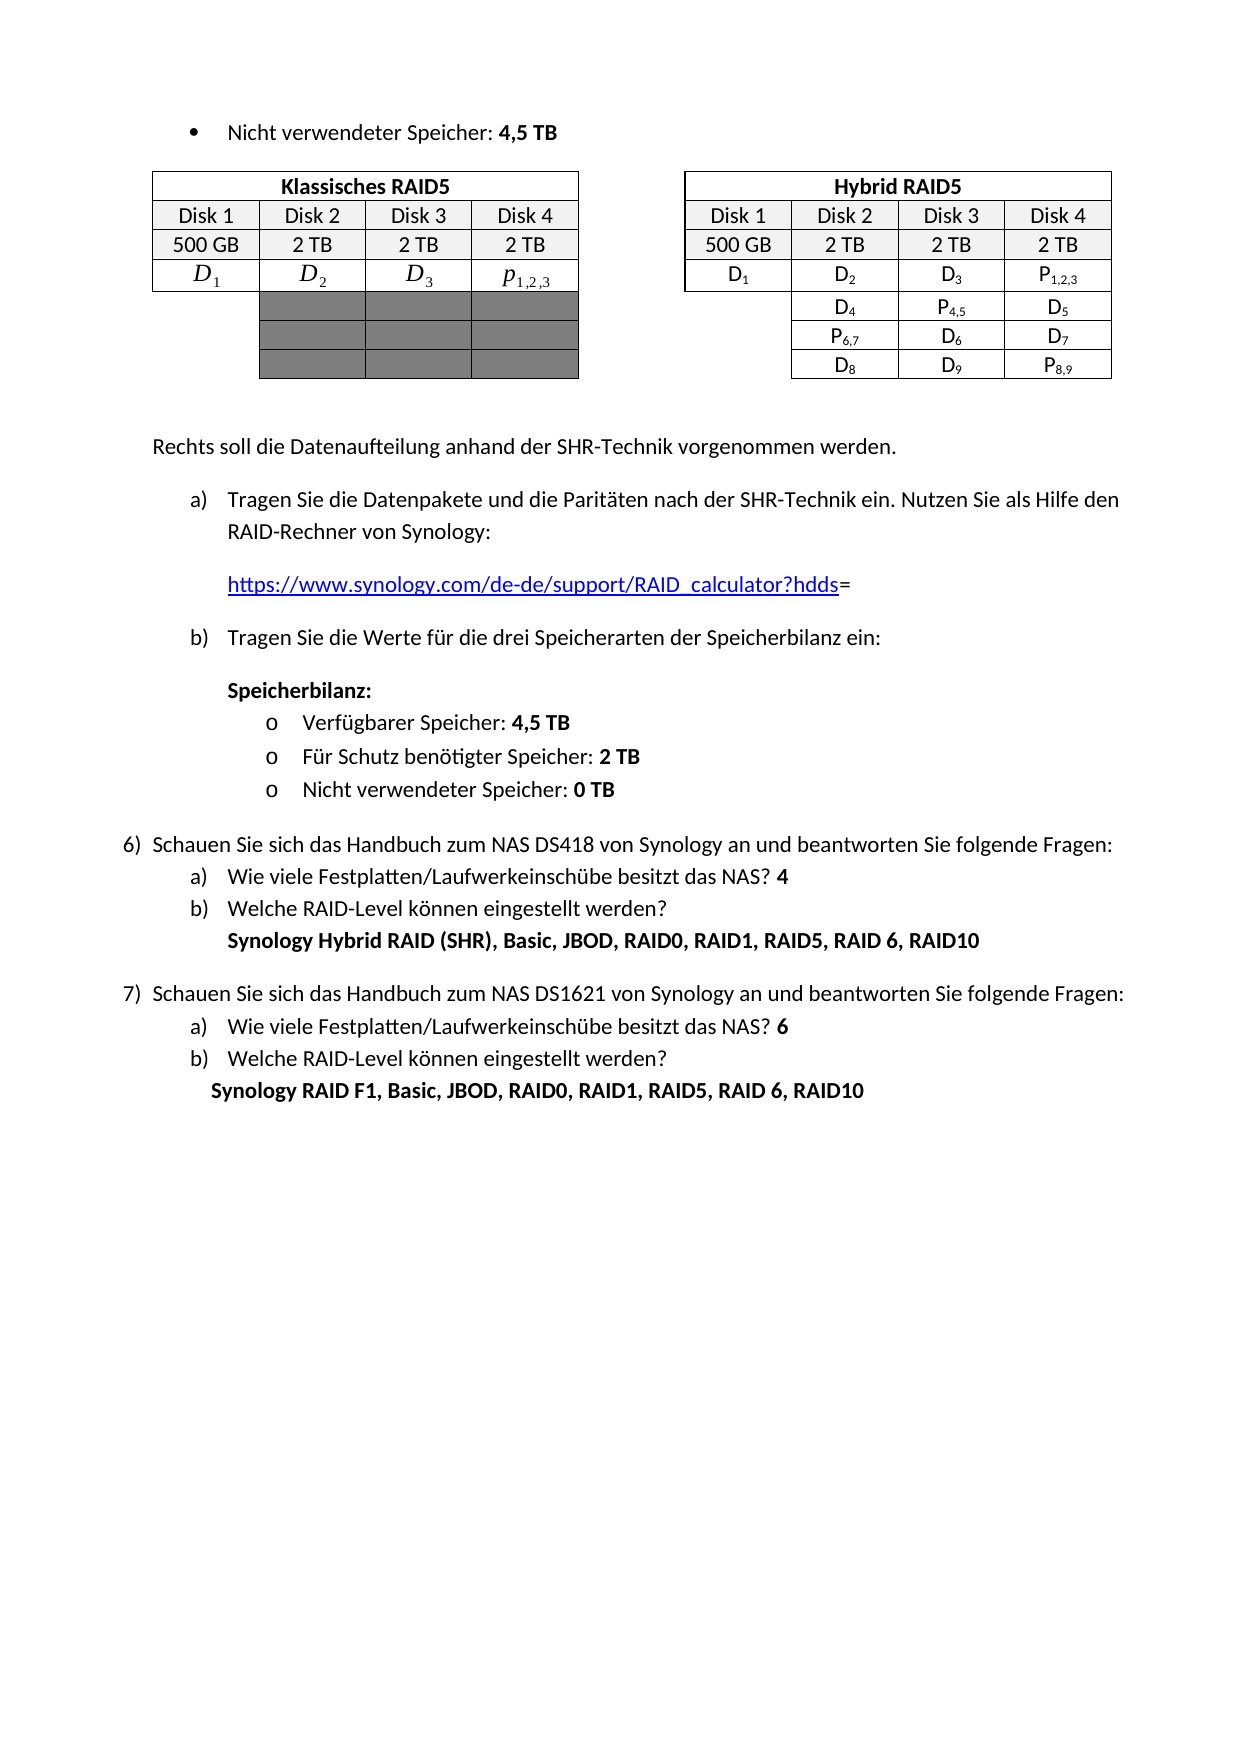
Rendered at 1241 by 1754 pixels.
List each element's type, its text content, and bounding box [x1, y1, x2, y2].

table_cell [260, 260, 365, 291]
table_cell [472, 260, 578, 291]
table_cell 2 TB [260, 230, 365, 258]
table_cell [472, 321, 578, 349]
table_cell D3 [899, 260, 1004, 291]
table_cell [366, 321, 471, 349]
table_cell [685, 292, 791, 320]
list Welche RAID-Level können eingestellt werden? [190, 1044, 1152, 1072]
list Synology RAID F1, Basic, JBOD, RAID0, RAID1, RAID5, RAID 6, RAID10 [145, 1076, 1152, 1104]
list Nicht verwendeter Speicher: 4,5 TB [190, 118, 1152, 146]
table_cell [579, 349, 685, 378]
table_cell D9 [899, 350, 1004, 378]
list Welche RAID-Level können eingestellt werden? [190, 894, 1152, 922]
list Wie viele Festplatten/Laufwerkeinschübe besitzt das NAS? 4 [190, 862, 1152, 890]
table_cell Disk 1 [153, 201, 259, 229]
table_cell P8,9 [1005, 350, 1111, 378]
table_cell Disk 2 [792, 201, 898, 229]
table_cell Disk 3 [366, 201, 471, 229]
table_cell [153, 349, 259, 378]
table_cell Disk 1 [686, 201, 791, 229]
table_cell [366, 260, 471, 291]
table_cell Disk 4 [1005, 201, 1111, 229]
table_cell [260, 321, 365, 349]
subtitle Schauen Sie sich das Handbuch zum NAS DS1621 von Synology an und beantworten Sie folgende Fragen: [123, 979, 1152, 1008]
table_cell P6,7 [792, 321, 898, 349]
table_cell 2 TB [899, 230, 1004, 258]
table_cell P1,2,3 [1005, 260, 1111, 291]
text https://www.synology.com/de-de/support/RAID_calculator?hdds= [198, 570, 1152, 598]
table_cell [260, 292, 365, 320]
table_cell D5 [1005, 292, 1111, 320]
table_cell P4,5 [899, 292, 1004, 320]
table_cell 2 TB [1005, 230, 1111, 258]
table_cell [153, 320, 259, 349]
table_cell 2 TB [472, 230, 578, 258]
list Nicht verwendeter Speicher: 0 TB [265, 776, 1152, 805]
list Für Schutz benötigter Speicher: 2 TB [265, 742, 1152, 771]
table_cell 2 TB [366, 230, 471, 258]
text Rechts soll die Datenaufteilung anhand der SHR-Technik vorgenommen werden. [152, 432, 1152, 460]
table_cell [366, 350, 471, 378]
table_cell 500 GB [153, 230, 259, 258]
table_cell [153, 260, 259, 291]
list Tragen Sie die Werte für die drei Speicherarten der Speicherbilanz ein: [190, 623, 1152, 651]
table_cell [685, 349, 791, 378]
text Speicherbilanz: [198, 676, 1152, 704]
table_cell 500 GB [686, 230, 791, 258]
table_cell Disk 4 [472, 201, 578, 229]
table_cell [579, 259, 684, 291]
table_cell [685, 320, 791, 349]
list Synology Hybrid RAID (SHR), Basic, JBOD, RAID0, RAID1, RAID5, RAID 6, RAID10 [190, 927, 1152, 954]
table_header Klassisches RAID5 [153, 172, 578, 200]
table_cell D2 [792, 260, 898, 291]
table_cell [366, 292, 471, 320]
table_cell [472, 350, 578, 378]
list Wie viele Festplatten/Laufwerkeinschübe besitzt das NAS? 6 [190, 1012, 1152, 1040]
table_cell D4 [792, 292, 898, 320]
list Tragen Sie die Datenpakete und die Paritäten nach der SHR-Technik ein. Nutzen Sie als Hilfe den RAID-Rechner von Synology: [190, 485, 1152, 545]
table_cell [579, 320, 685, 349]
table_cell D7 [1005, 321, 1111, 349]
table_cell D8 [792, 350, 898, 378]
table_cell [153, 292, 259, 320]
list Verfügbarer Speicher: 4,5 TB [265, 708, 1152, 738]
table_cell [472, 292, 578, 320]
table_cell [579, 291, 685, 320]
table_cell [579, 229, 684, 258]
table_cell [579, 200, 684, 229]
table_cell D6 [899, 321, 1004, 349]
table_cell 2 TB [792, 230, 898, 258]
subtitle Schauen Sie sich das Handbuch zum NAS DS418 von Synology an und beantworten Sie folgende Fragen: [123, 830, 1152, 858]
table_cell D1 [686, 260, 791, 291]
table_header Hybrid RAID5 [686, 172, 1111, 200]
table_cell Disk 2 [260, 201, 365, 229]
table_cell [260, 350, 365, 378]
table_cell Disk 3 [899, 201, 1004, 229]
table_header [579, 171, 684, 200]
